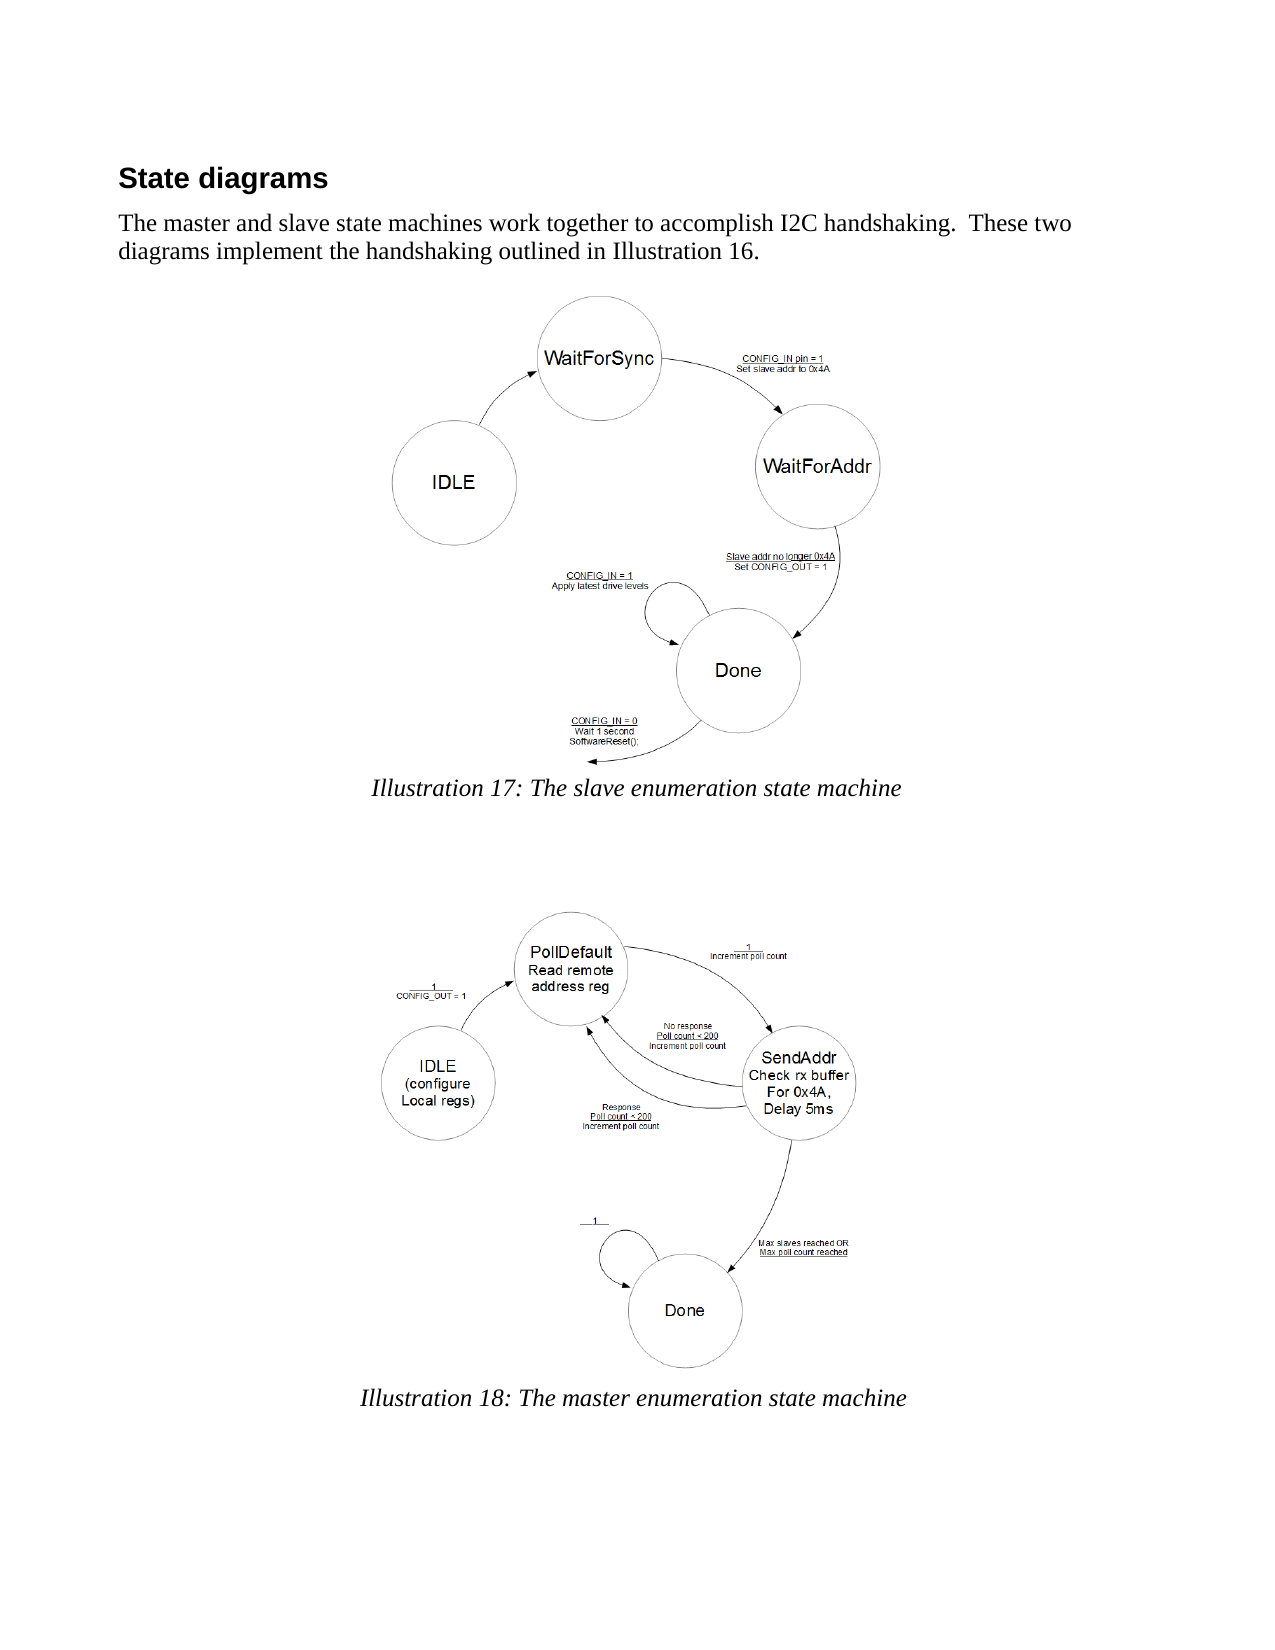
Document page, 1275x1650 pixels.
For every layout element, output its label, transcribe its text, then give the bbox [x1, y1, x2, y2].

text Illustration 17: The slave enumeration state machine [335, 290, 940, 802]
picture [370, 881, 899, 1383]
subtitle State diagrams [118, 161, 1157, 195]
picture [379, 290, 897, 774]
text Illustration 18: The master enumeration state machine [331, 881, 938, 1411]
text The master and slave state machines work together to accomplish I2C handshaking. These two diagrams implement the handshaking outlined in Illustration 16. [118, 208, 1157, 265]
